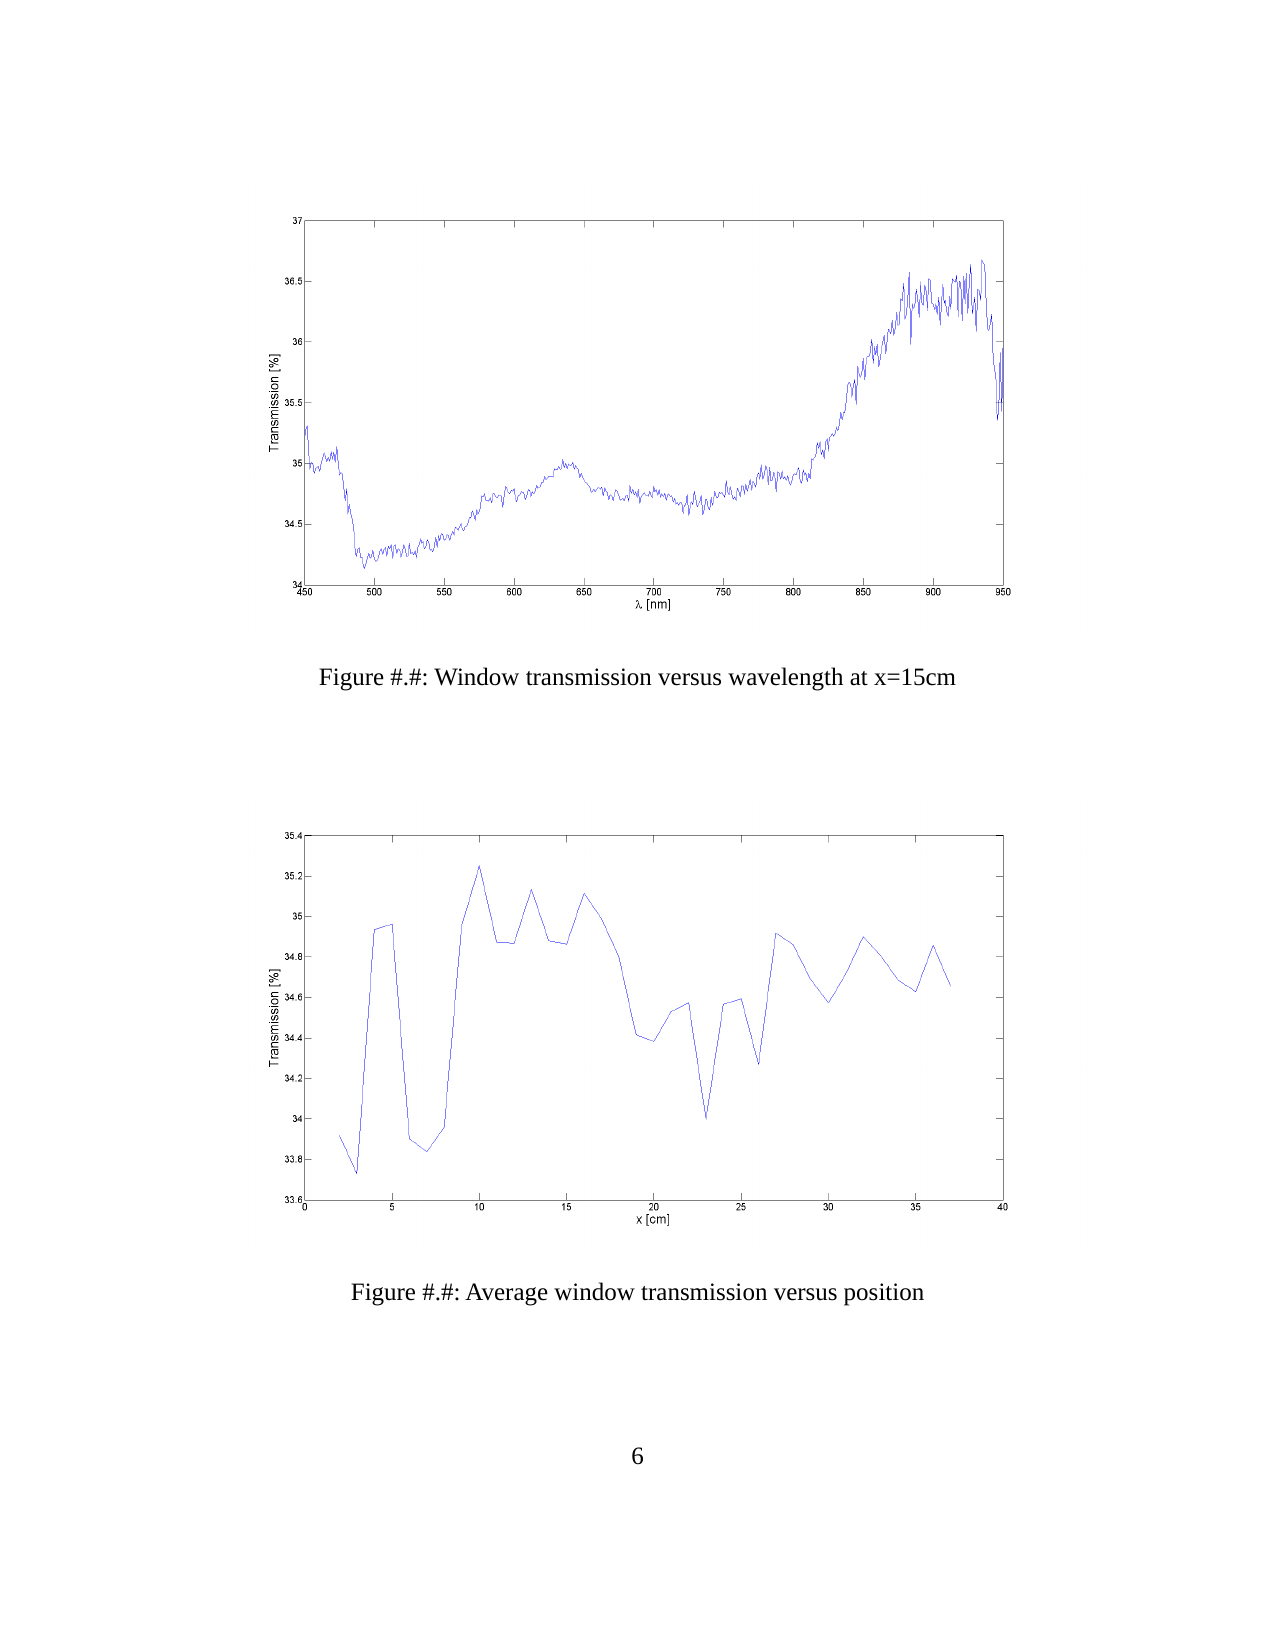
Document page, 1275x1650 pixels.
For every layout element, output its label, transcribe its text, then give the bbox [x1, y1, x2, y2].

picture [187, 187, 1088, 634]
text Figure #.#: Window transmission versus wavelength at x=15cm [187, 634, 1087, 691]
picture [187, 802, 1088, 1249]
text Figure #.#: Average window transmission versus position [187, 1249, 1087, 1306]
